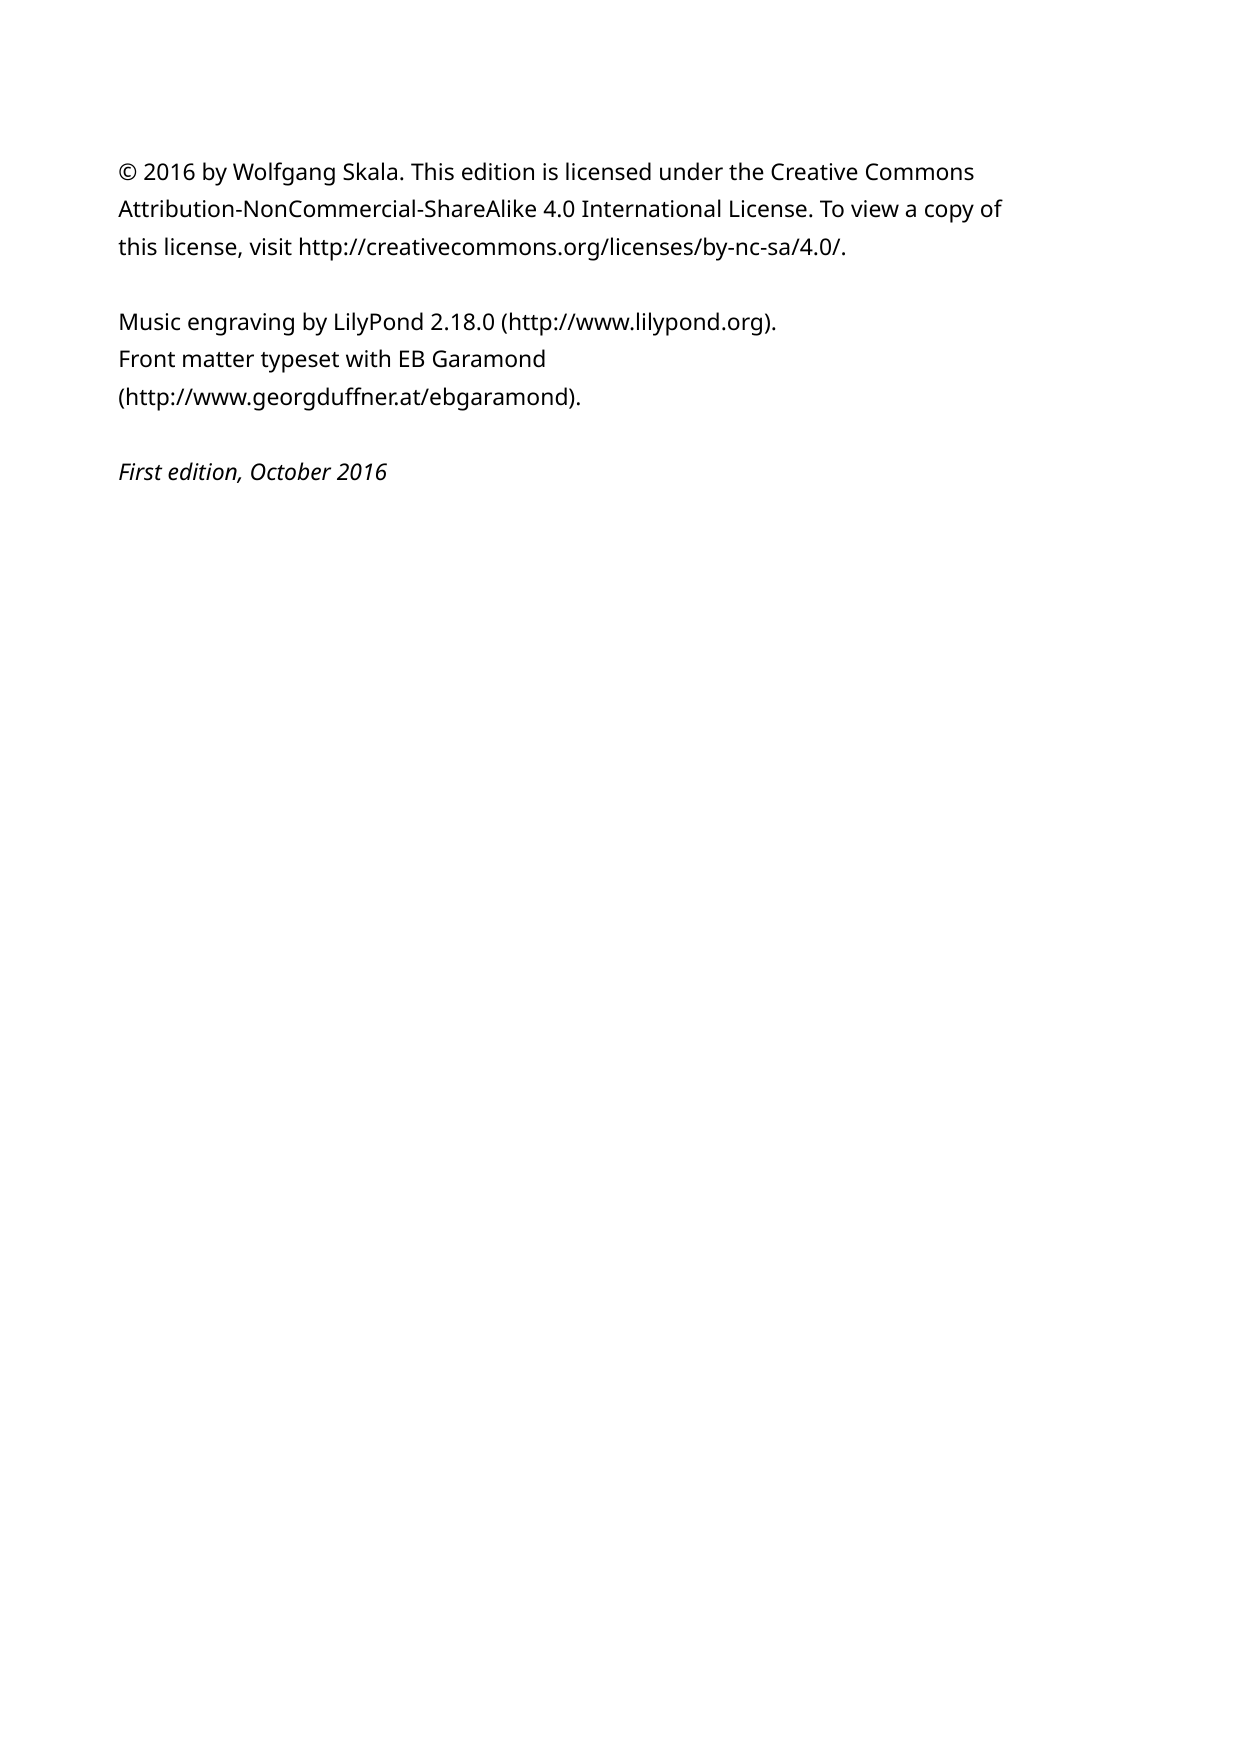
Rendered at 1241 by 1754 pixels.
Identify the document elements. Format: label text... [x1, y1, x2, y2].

text © 2016 by Wolfgang Skala. This edition is licensed under the Creative Commons Attribution-NonCommercial-ShareAlike 4.0 International License. To view a copy of this license, visit http://creativecommons.org/licenses/by-nc-sa/4.0/. [118, 156, 1004, 262]
text Music engraving by LilyPond 2.18.0 (http://www.lilypond.org). Front matter typeset with EB Garamond (http://www.georgduffner.at/ebgaramond). [118, 306, 1004, 412]
text First edition, October 2016 [118, 456, 1004, 487]
